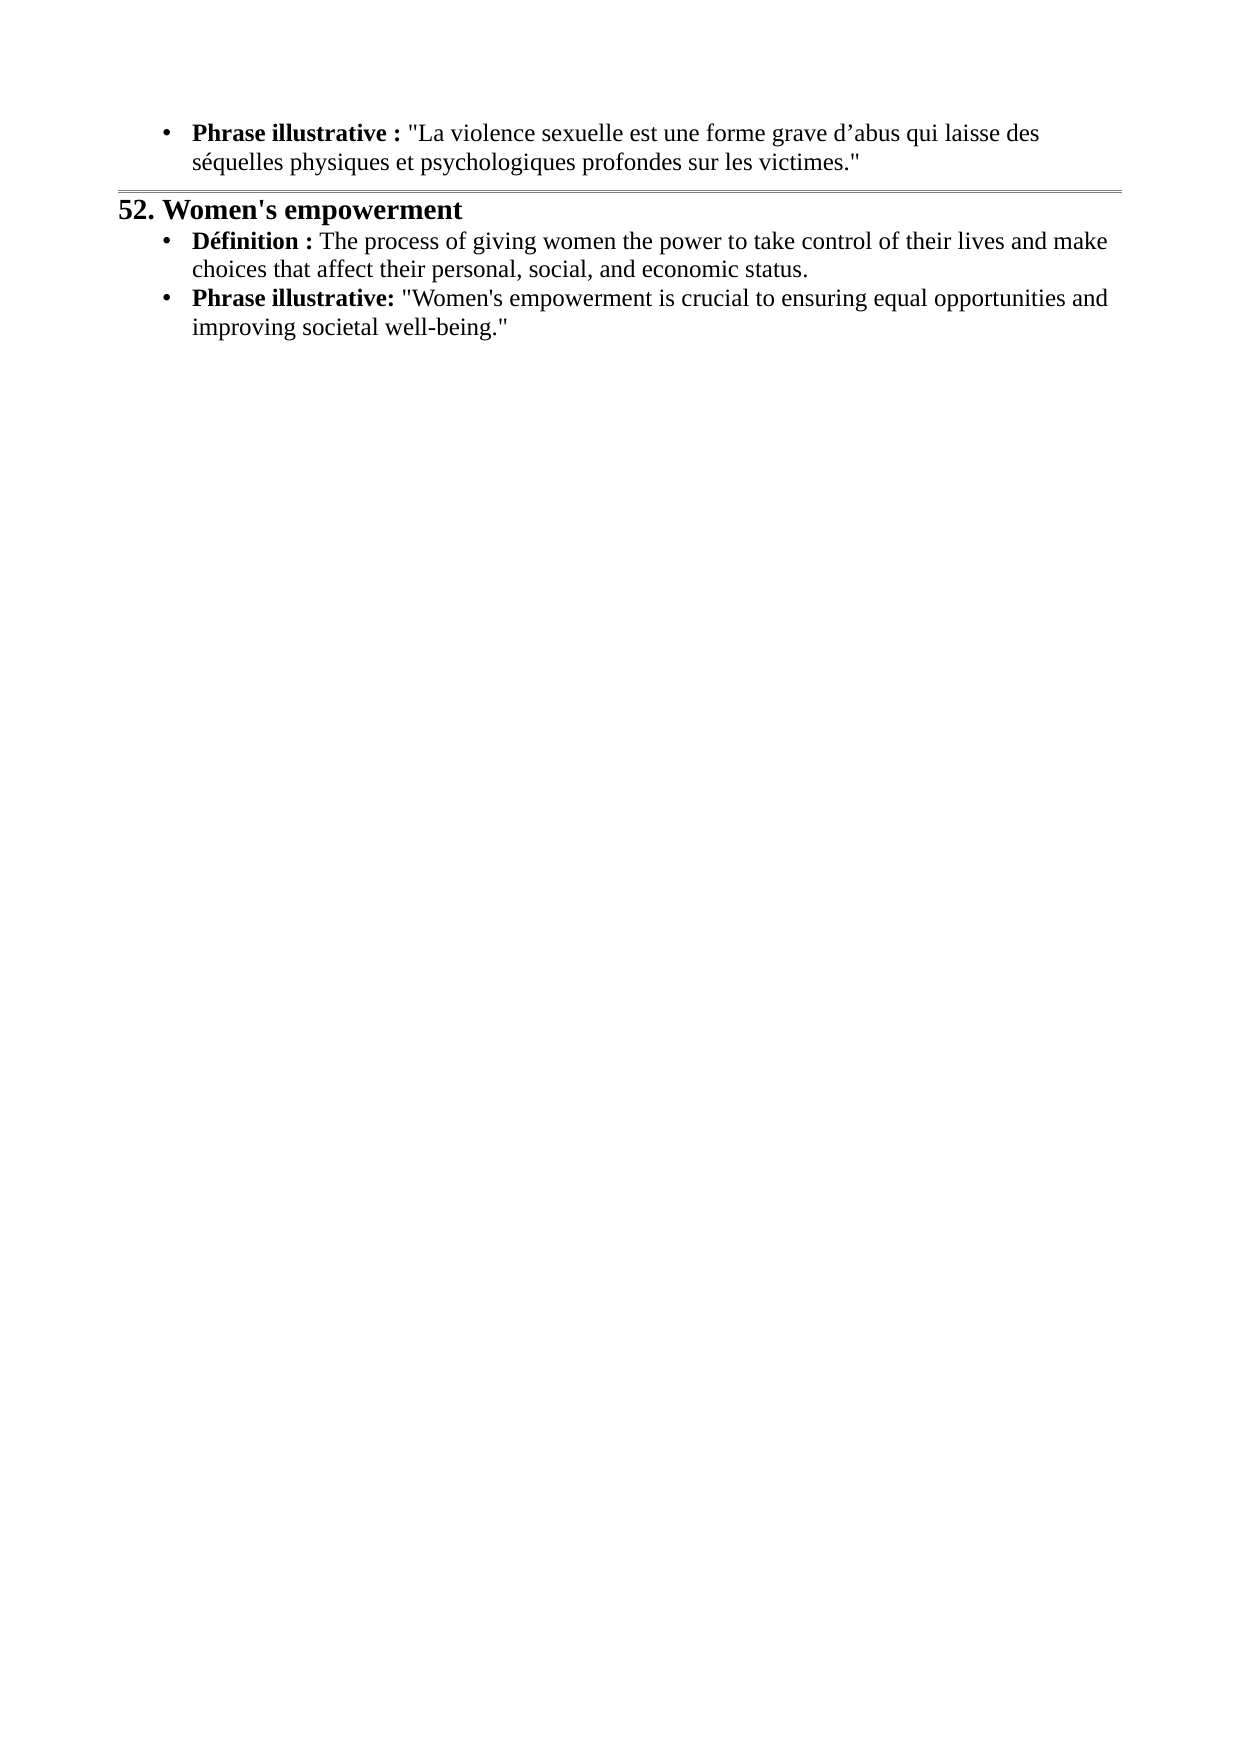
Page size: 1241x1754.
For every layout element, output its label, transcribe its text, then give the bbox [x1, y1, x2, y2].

list Phrase illustrative : "La violence sexuelle est une forme grave d’abus qui laisse des séquelles physiques et psychologiques profondes sur les victimes." [162, 118, 1122, 176]
subtitle 52. Women's empowerment [118, 193, 1122, 226]
list Définition : The process of giving women the power to take control of their lives and make choices that affect their personal, social, and economic status. [162, 226, 1122, 283]
list Phrase illustrative: "Women's empowerment is crucial to ensuring equal opportunities and improving societal well-being." [162, 283, 1122, 341]
